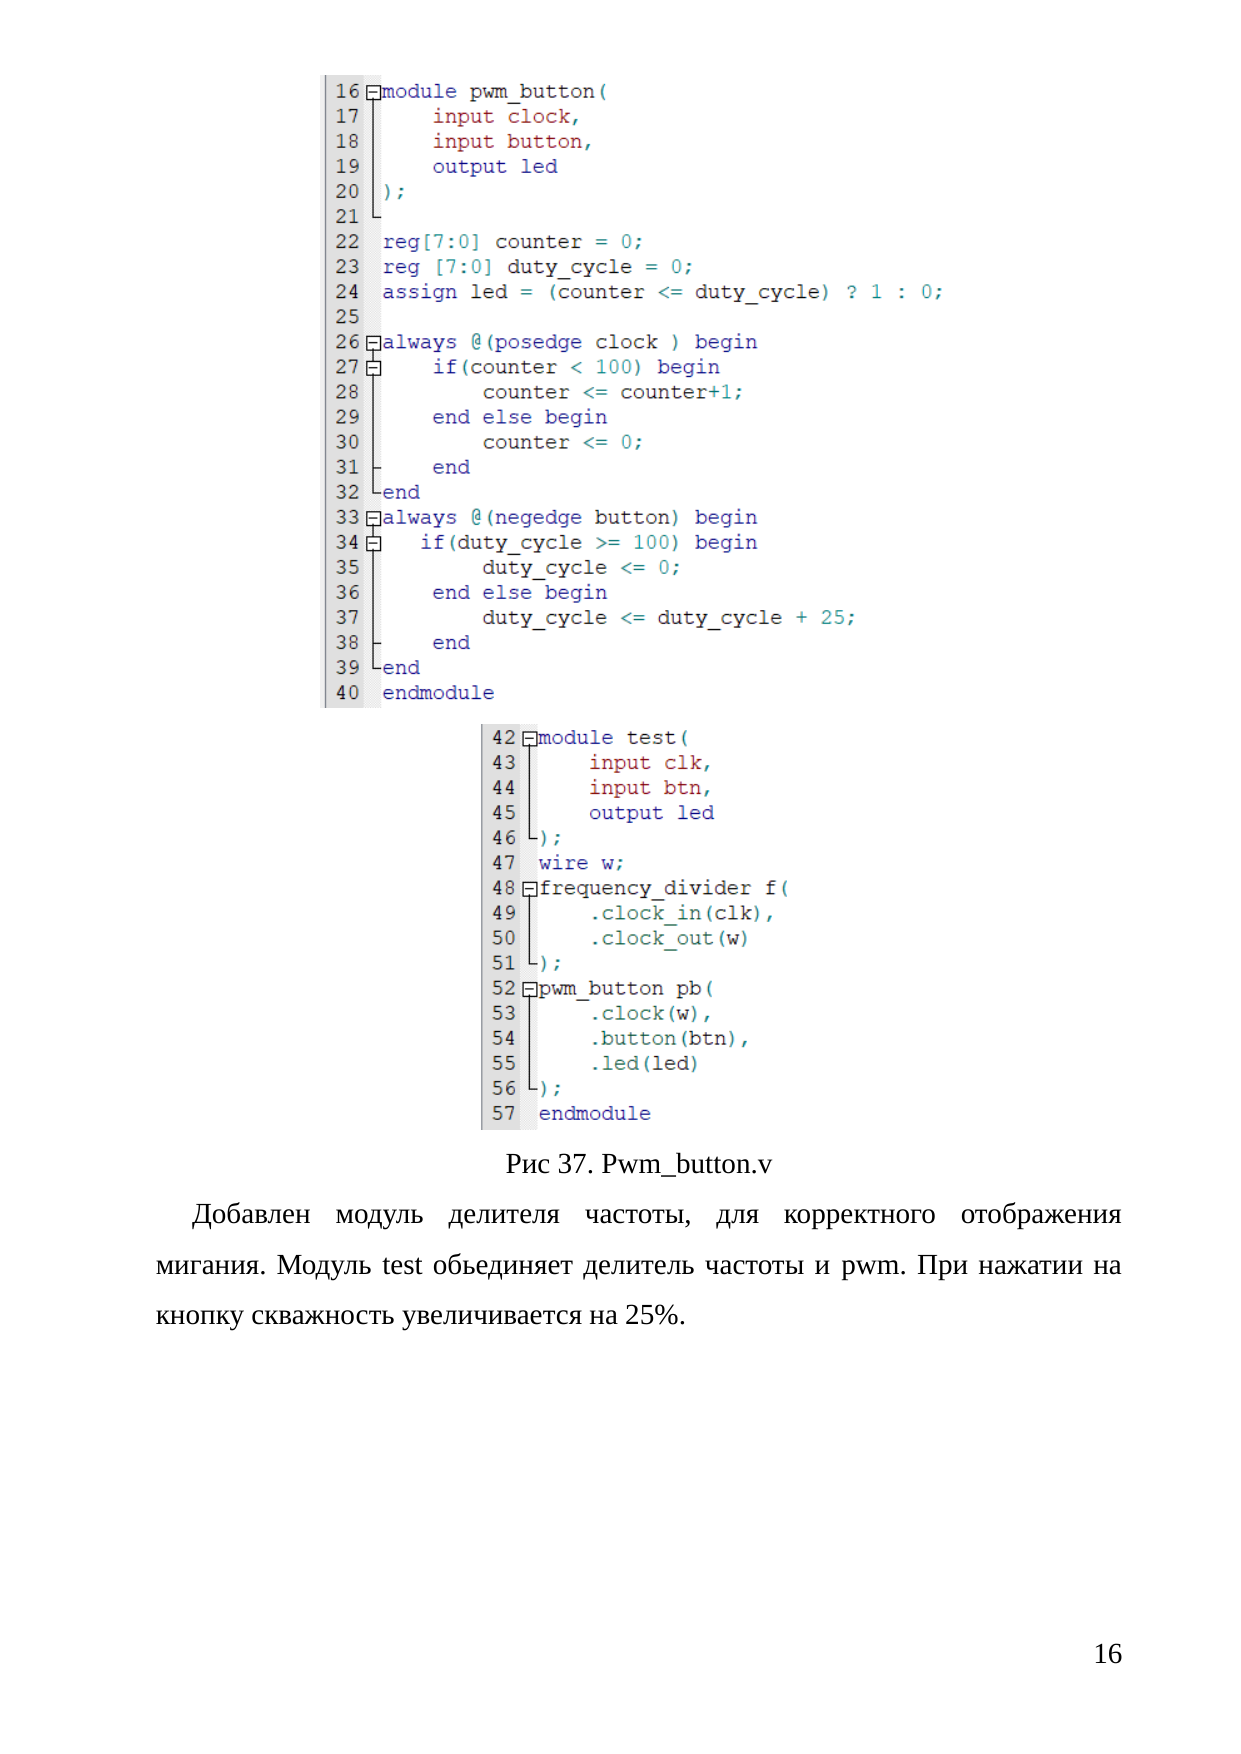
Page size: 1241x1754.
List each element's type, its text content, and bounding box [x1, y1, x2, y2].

text Рис 37. Pwm_button.v [156, 1146, 1122, 1180]
text Добавлен модуль делителя частоты, для корректного отображения мигания. Модуль test обьединяет делитель частоты и pwm. При нажатии на кнопку скважность увеличивается на 25%. [156, 1196, 1122, 1331]
